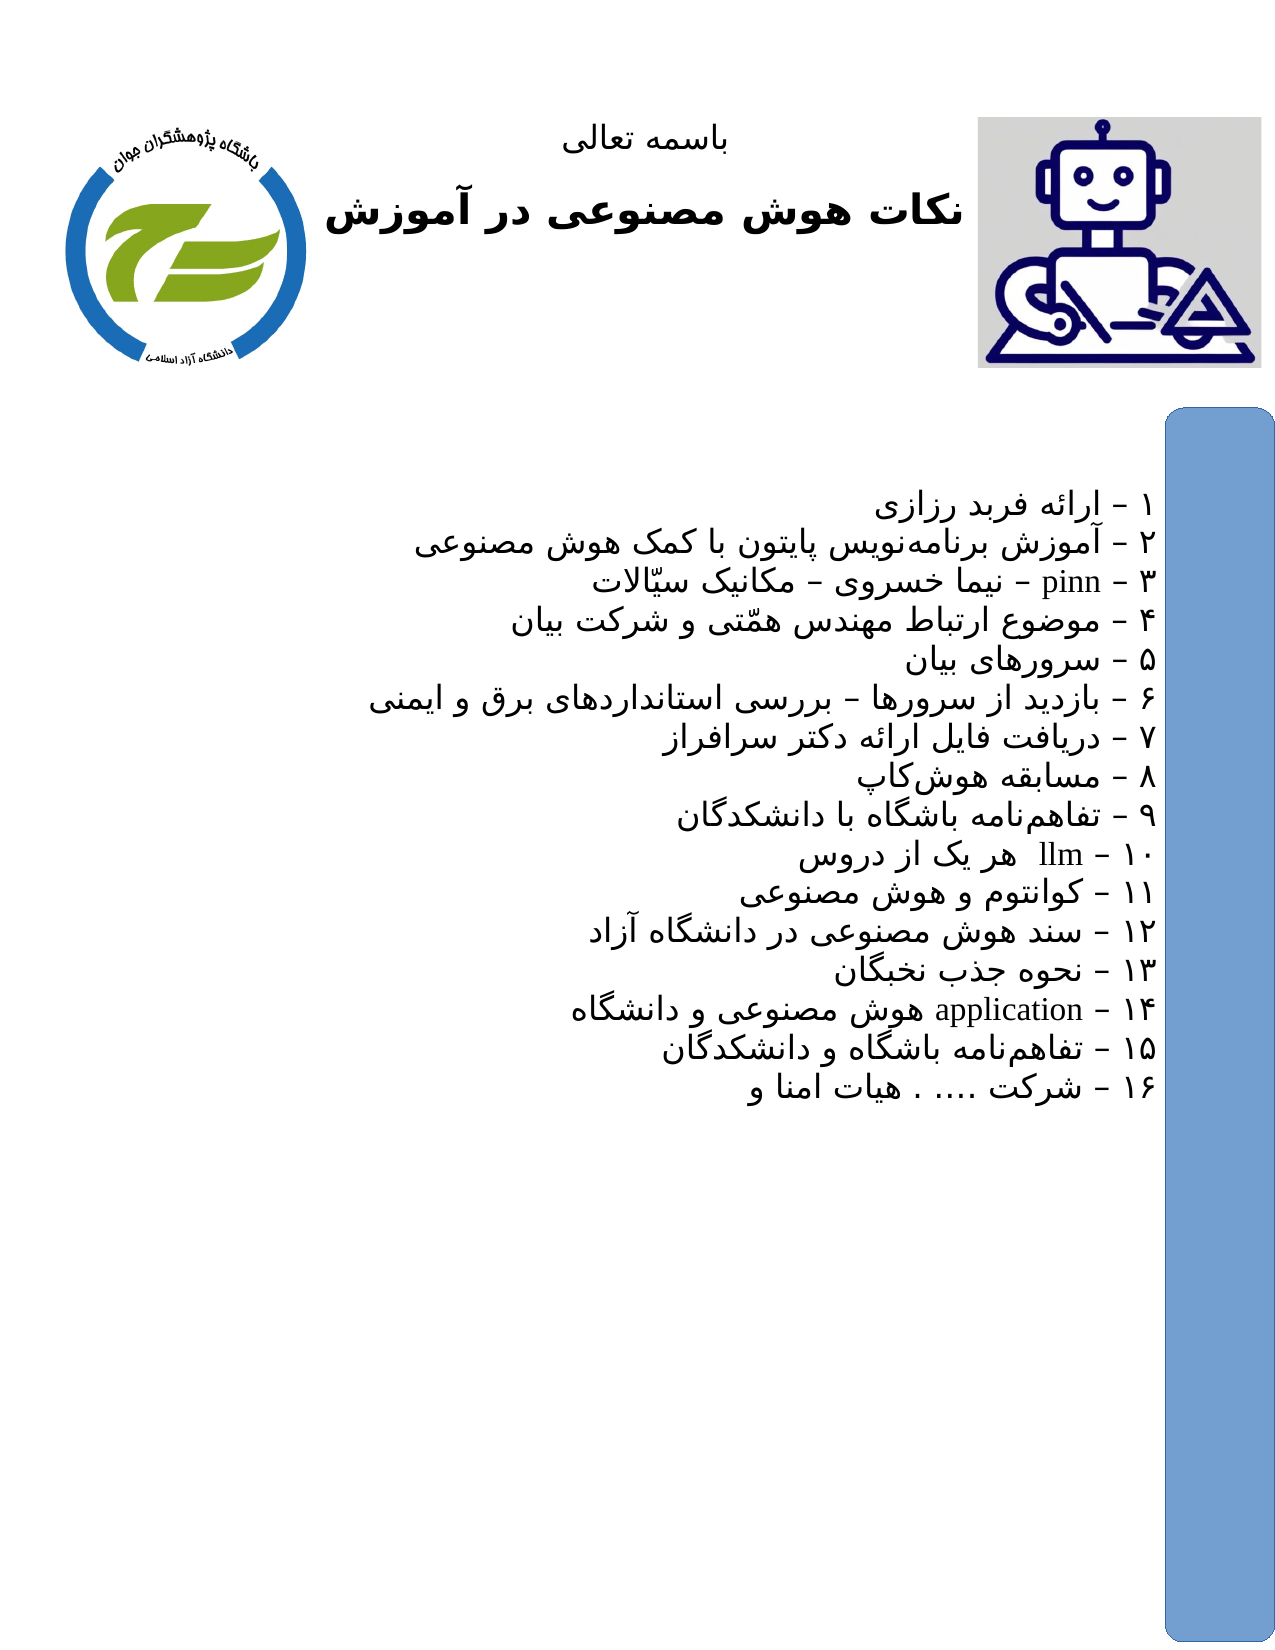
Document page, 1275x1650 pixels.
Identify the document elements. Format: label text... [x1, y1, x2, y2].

text ۸ – مسابقه هوش‌کاپ [118, 756, 1157, 795]
text ۱۰ – llm هر یک از دروس [118, 834, 1157, 873]
text ۵ – سرورهای بیان [118, 640, 1157, 678]
picture [62, 125, 312, 368]
text ۷ – دریافت فایل ارائه دکتر سرافراز [118, 717, 1157, 756]
text ۱۶ – شرکت …. . هیات امنا و [118, 1067, 1157, 1106]
text ۶ – بازدید از سرورها – بررسی استانداردهای برق و ایمنی [118, 678, 1157, 717]
text ۱۲ – سند هوش مصنوعی در دانشگاه آزاد [118, 912, 1157, 951]
text ۴ – موضوع ارتباط مهندس همّتی و شرکت بیان [118, 601, 1157, 640]
text ۱۱ – کوانتوم و هوش مصنوعی [118, 873, 1157, 912]
text ۲ – آموزش برنامه‌نویس پایتون با کمک هوش مصنوعی [118, 523, 1157, 562]
text ۱۳ – نحوه جذب نخبگان [118, 951, 1157, 989]
text باسمه تعالی [118, 118, 977, 157]
text ۱۴ – application هوش مصنوعی و دانشگاه [118, 989, 1157, 1029]
text ۱ – ارائه فربد رزازی [118, 484, 1157, 523]
text ۱۵ – تفاهم‌نامه باشگاه و دانشکدگان [118, 1029, 1157, 1067]
text نکات هوش مصنوعی در آموزش [312, 186, 977, 283]
text ۹ – تفاهم‌نامه باشگاه با دانشکدگان [118, 795, 1157, 834]
picture [977, 117, 1262, 368]
text ۳ – pinn – نیما خسروی – مکانیک سیّالات [118, 562, 1157, 601]
